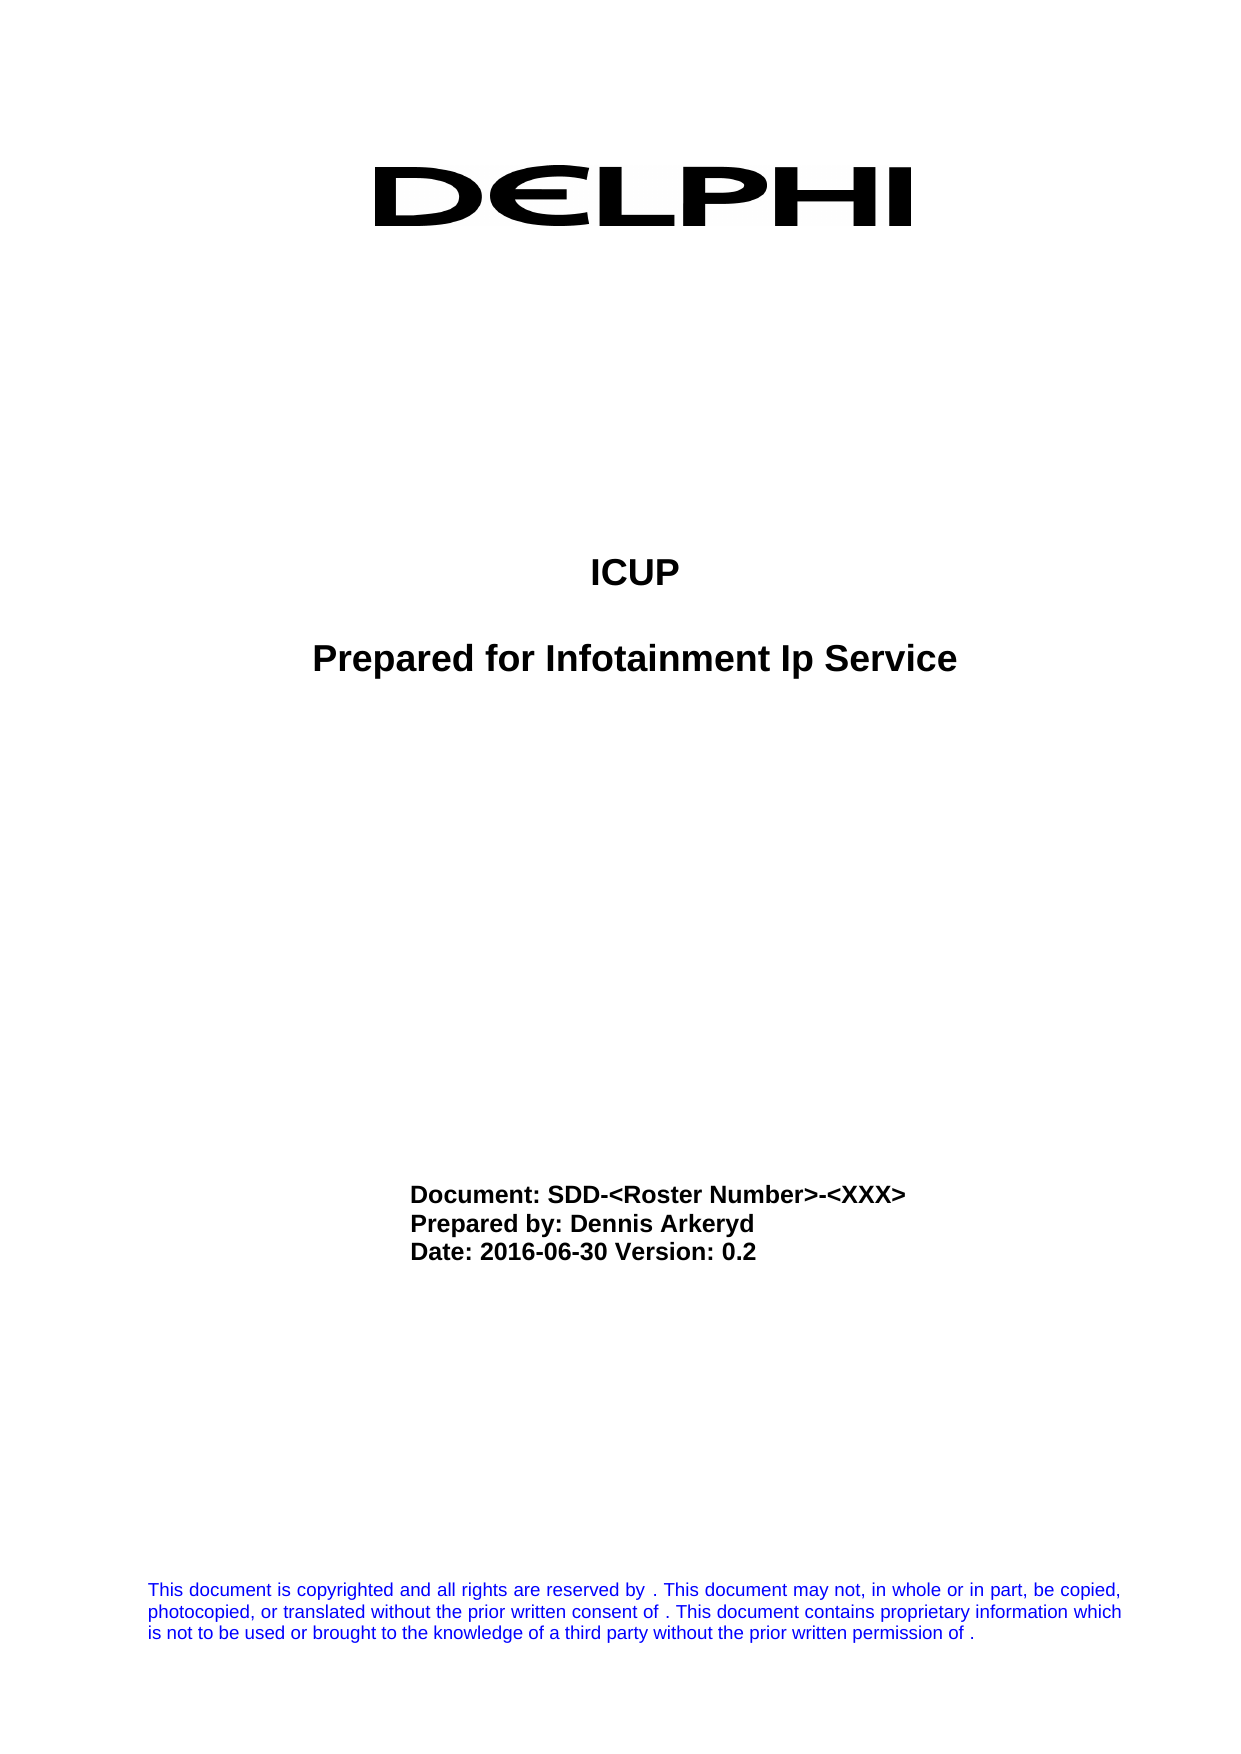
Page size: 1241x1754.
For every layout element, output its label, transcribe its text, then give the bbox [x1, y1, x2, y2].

text Prepared for Infotainment Ip Service [148, 637, 1122, 680]
text Prepared by: Dennis Arkeryd [410, 1208, 1122, 1237]
picture [375, 165, 911, 226]
text Date: 2016-06-30 Version: 0.2 [410, 1237, 1122, 1266]
text ICUP [148, 550, 1122, 593]
text Document: SDD-<Roster Number>-<XXX> [410, 1180, 1122, 1208]
